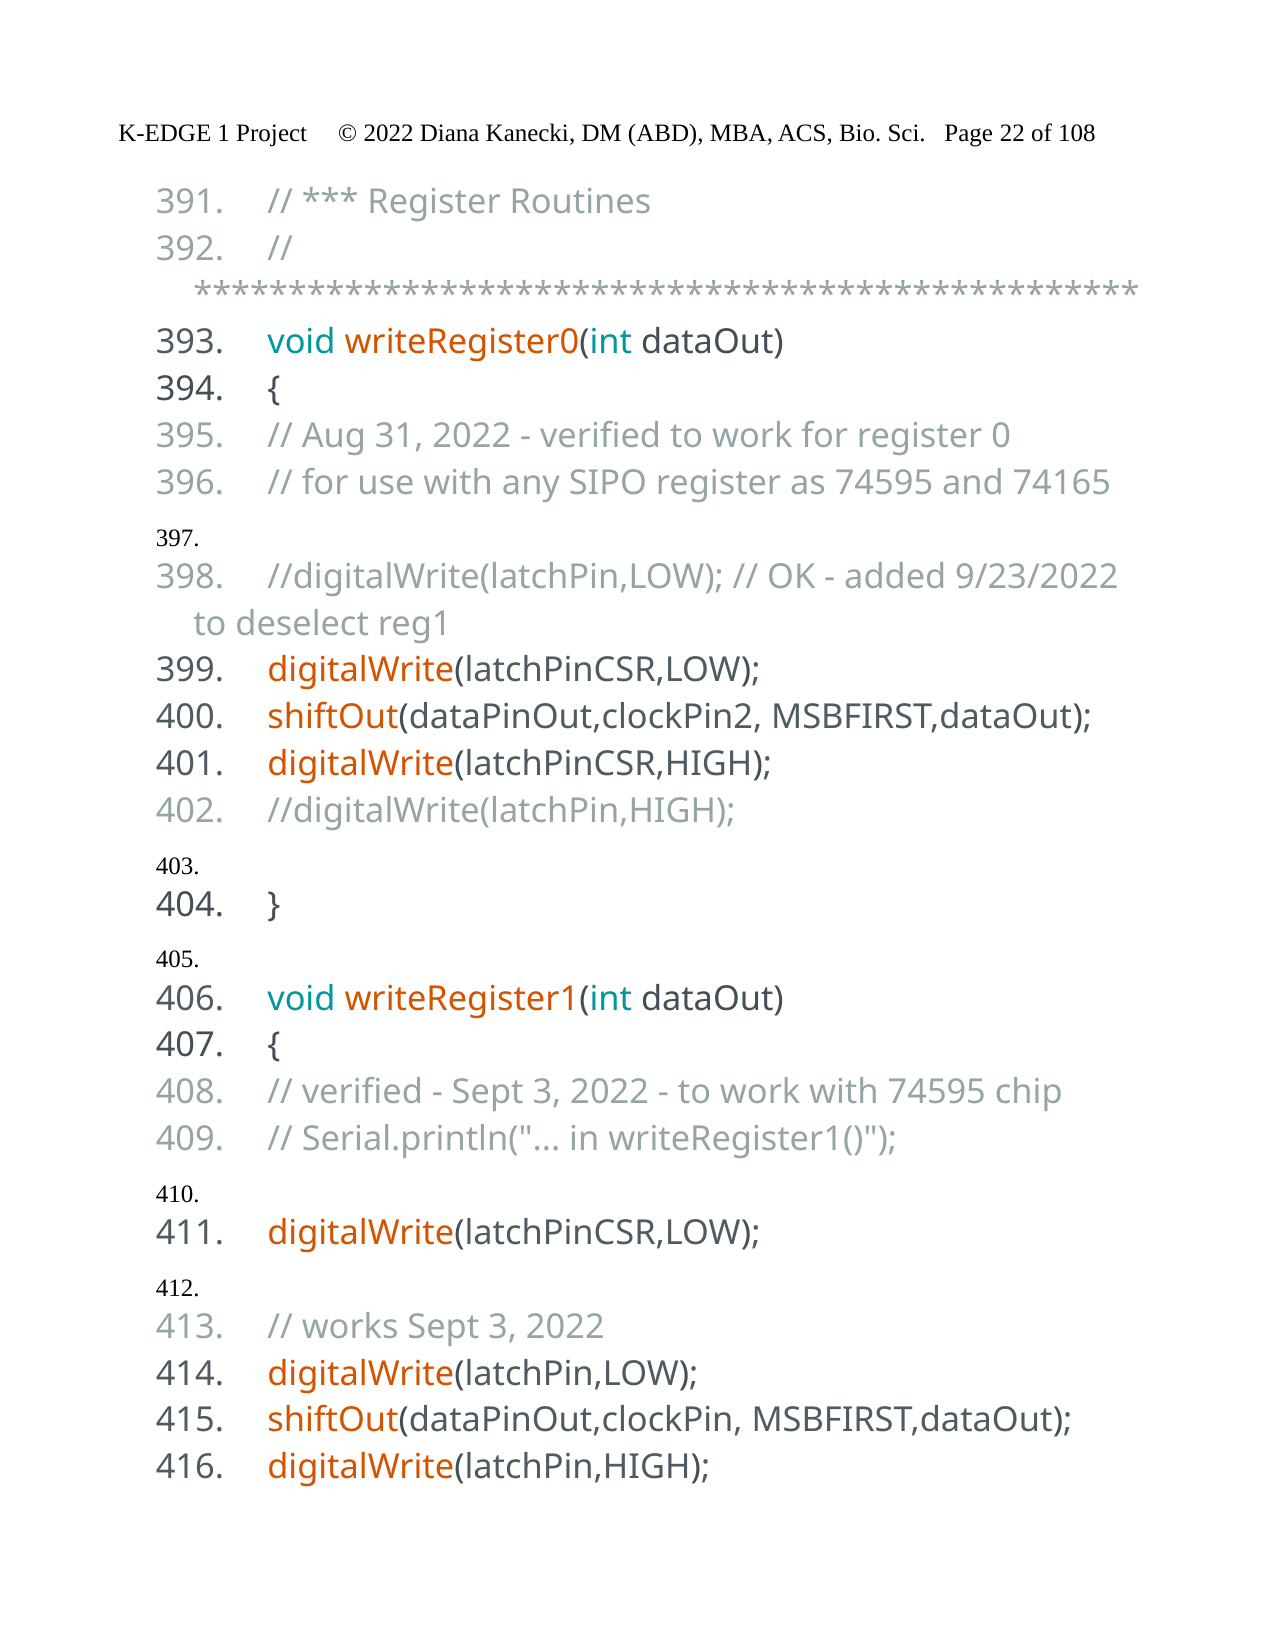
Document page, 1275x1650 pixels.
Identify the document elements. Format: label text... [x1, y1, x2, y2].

list // ************************************************** [156, 223, 1157, 317]
list digitalWrite(latchPinCSR,LOW); [156, 645, 1157, 692]
list // for use with any SIPO register as 74595 and 74165 [156, 458, 1157, 504]
list // Aug 31, 2022 - verified to work for register 0 [156, 411, 1157, 458]
list // *** Register Routines [156, 176, 1157, 223]
list // works Sept 3, 2022 [156, 1301, 1157, 1348]
list digitalWrite(latchPin,LOW); [156, 1348, 1157, 1395]
list shiftOut(dataPinOut,clockPin, MSBFIRST,dataOut); [156, 1395, 1157, 1442]
list void writeRegister1(int dataOut) [156, 973, 1157, 1020]
list { [156, 364, 1157, 411]
list { [156, 1020, 1157, 1067]
list //digitalWrite(latchPin,HIGH); [156, 786, 1157, 833]
list } [156, 879, 1157, 926]
list digitalWrite(latchPinCSR,HIGH); [156, 739, 1157, 786]
list //digitalWrite(latchPin,LOW); // OK - added 9/23/2022 to deselect reg1 [156, 551, 1157, 645]
list digitalWrite(latchPin,HIGH); [156, 1442, 1157, 1489]
list void writeRegister0(int dataOut) [156, 317, 1157, 364]
list shiftOut(dataPinOut,clockPin2, MSBFIRST,dataOut); [156, 692, 1157, 739]
list // Serial.println("... in writeRegister1()"); [156, 1114, 1157, 1161]
list // verified - Sept 3, 2022 - to work with 74595 chip [156, 1067, 1157, 1114]
list digitalWrite(latchPinCSR,LOW); [156, 1208, 1157, 1254]
